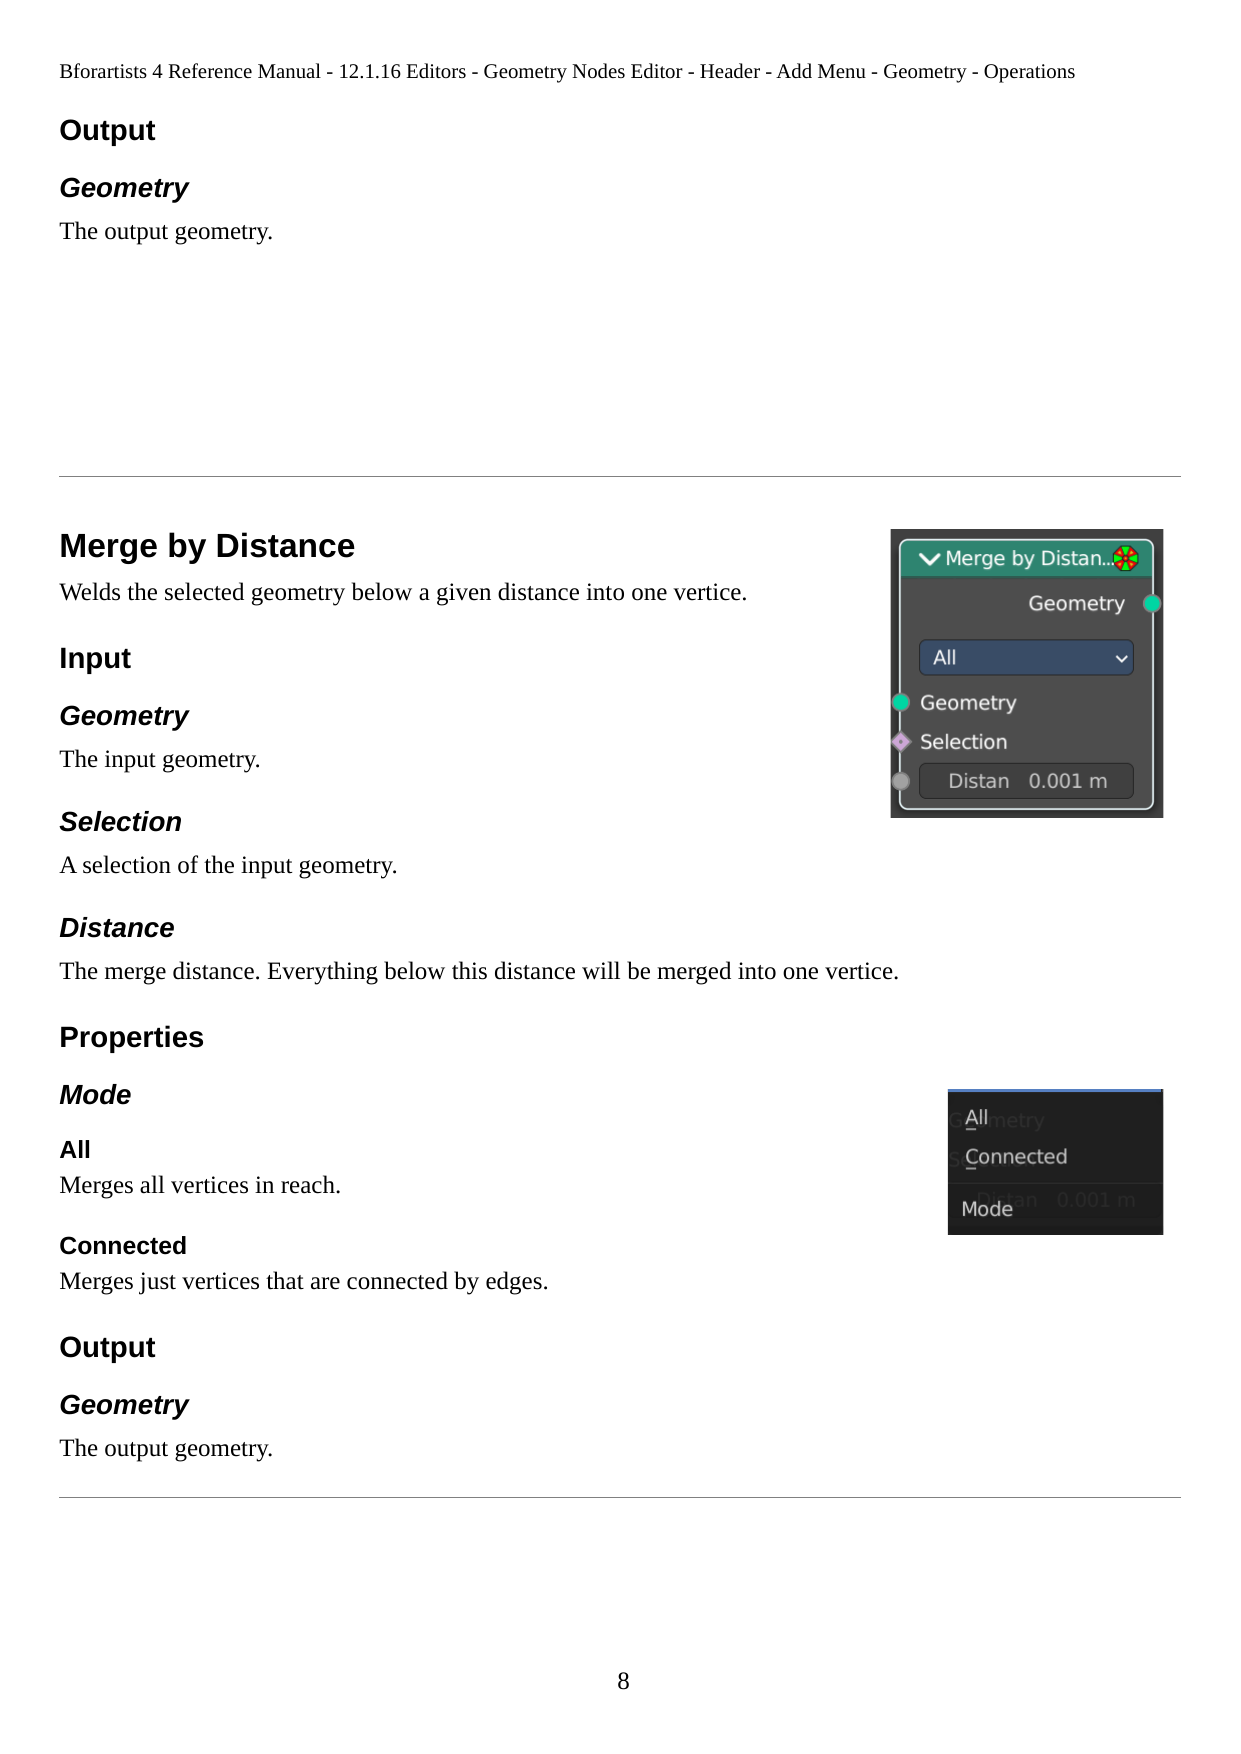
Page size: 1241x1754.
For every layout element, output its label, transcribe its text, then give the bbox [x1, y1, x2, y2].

subtitle Geometry [59, 171, 1181, 203]
subtitle All [59, 1135, 947, 1164]
subtitle [1164, 1135, 1181, 1164]
text The output geometry. [59, 216, 1181, 244]
subtitle [1164, 641, 1181, 674]
subtitle Input [59, 641, 890, 674]
subtitle Properties [59, 1019, 1181, 1053]
subtitle Selection [59, 806, 1181, 837]
subtitle Distance [59, 911, 1181, 943]
text The input geometry. [59, 744, 890, 773]
text The merge distance. Everything below this distance will be merged into one vertice. [59, 956, 1181, 984]
text The output geometry. [59, 1433, 1181, 1462]
subtitle [1164, 699, 1181, 731]
subtitle Mode [59, 1078, 1181, 1110]
text [1164, 744, 1181, 773]
subtitle Output [59, 1330, 1181, 1364]
subtitle Output [59, 113, 1181, 146]
text Merges just vertices that are connected by edges. [59, 1266, 1181, 1295]
picture [947, 1089, 1164, 1235]
subtitle Merge by Distance [59, 526, 1181, 565]
text Merges all vertices in reach. [59, 1170, 947, 1199]
picture [890, 529, 1164, 818]
subtitle Connected [59, 1231, 1181, 1260]
subtitle Geometry [59, 1389, 1181, 1421]
subtitle Geometry [59, 699, 890, 731]
text A selection of the input geometry. [59, 850, 1181, 879]
text Welds the selected geometry below a given distance into one vertice. [59, 577, 890, 606]
